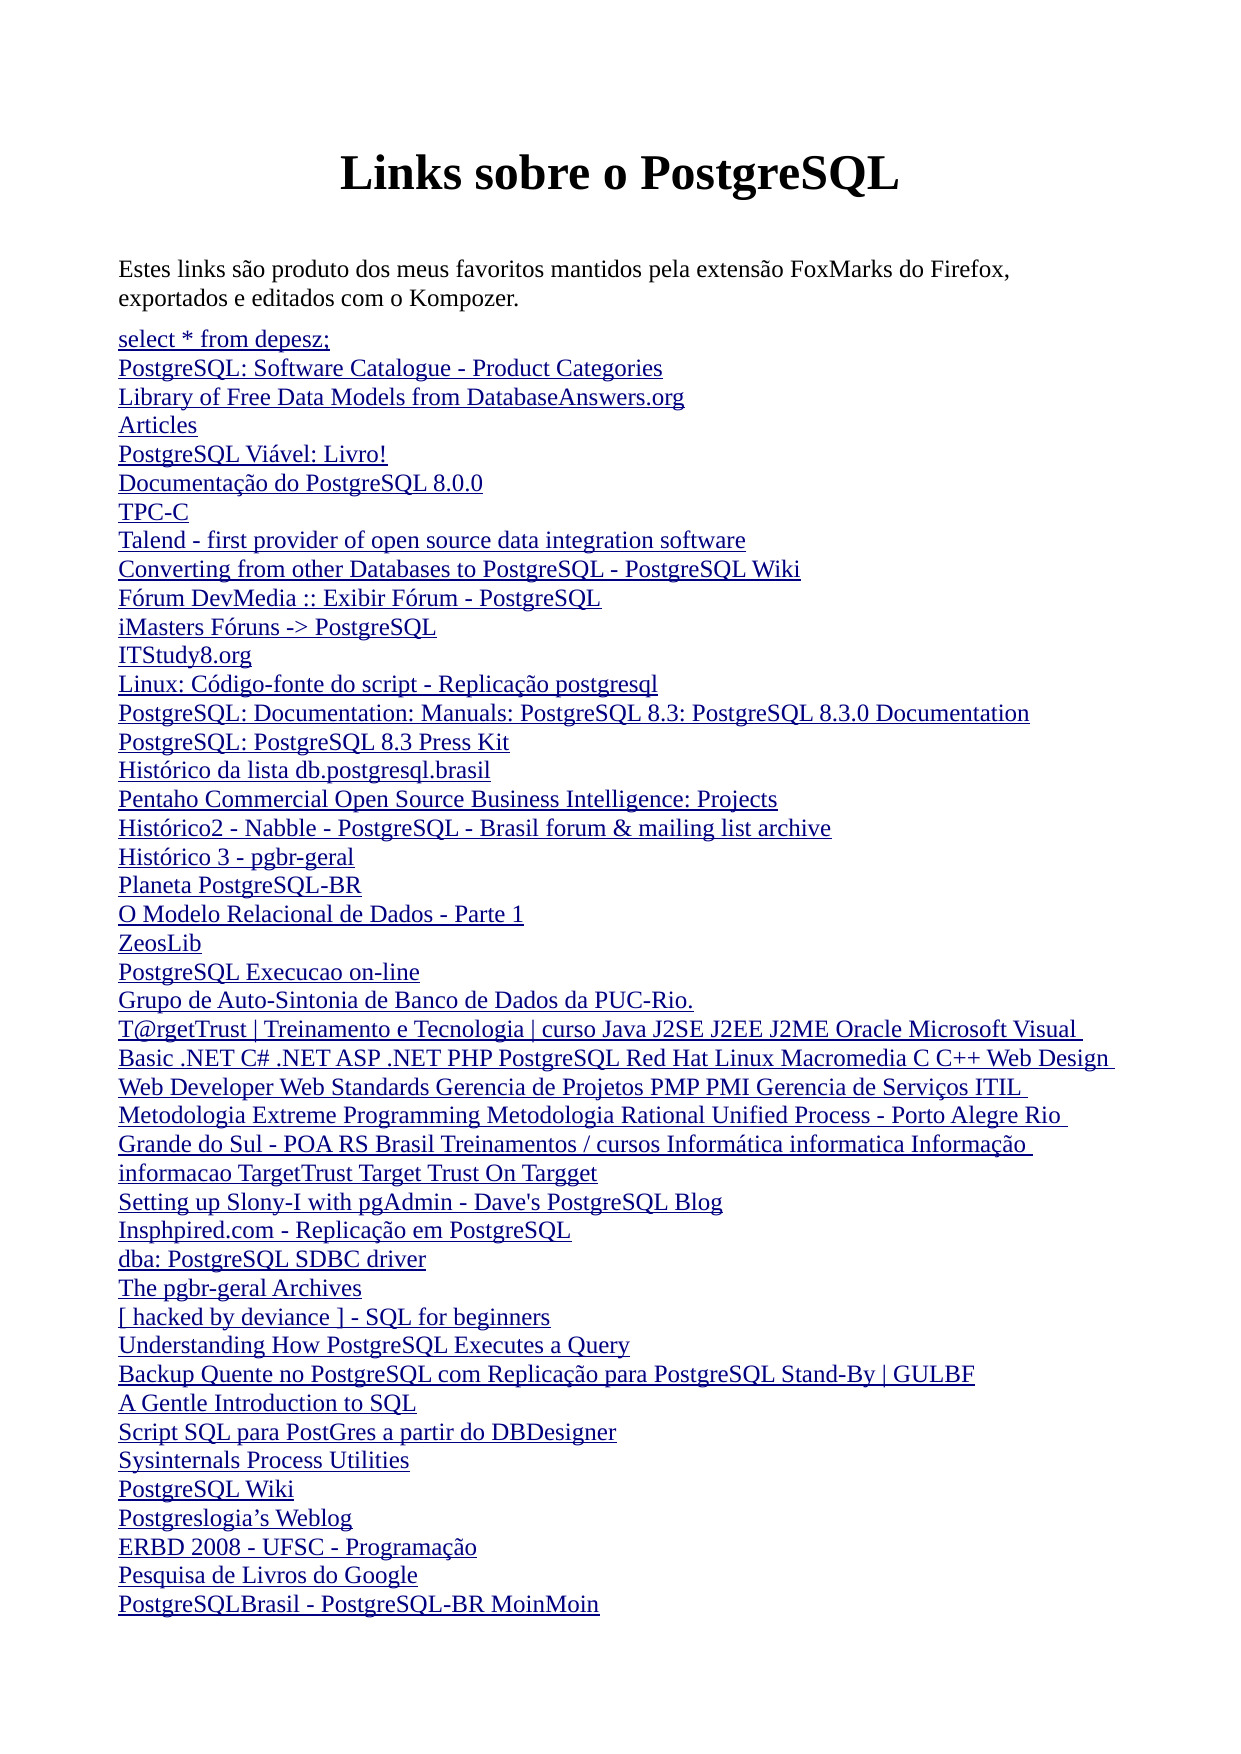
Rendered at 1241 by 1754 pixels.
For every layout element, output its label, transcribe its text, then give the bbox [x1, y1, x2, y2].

subtitle ITStudy8.org [118, 641, 1122, 669]
subtitle The pgbr-geral Archives [118, 1273, 1122, 1302]
subtitle Histórico 3 - pgbr-geral [118, 842, 1122, 871]
subtitle Talend - first provider of open source data integration software [118, 526, 1122, 554]
subtitle PostgreSQL Viável: Livro! [118, 439, 1122, 468]
subtitle Postgreslogia’s Weblog [118, 1503, 1122, 1532]
subtitle Planeta PostgreSQL-BR [118, 871, 1122, 899]
subtitle PostgreSQL Execucao on-line [118, 957, 1122, 986]
subtitle iMasters Fóruns -> PostgreSQL [118, 612, 1122, 641]
subtitle Pesquisa de Livros do Google [118, 1561, 1122, 1589]
subtitle Linux: Código-fonte do script - Replicação postgresql [118, 669, 1122, 698]
subtitle Pentaho Commercial Open Source Business Intelligence: Projects [118, 784, 1122, 813]
subtitle Fórum DevMedia :: Exibir Fórum - PostgreSQL [118, 583, 1122, 612]
subtitle O Modelo Relacional de Dados - Parte 1 [118, 899, 1122, 928]
subtitle PostgreSQLBrasil - PostgreSQL-BR MoinMoin [118, 1589, 1122, 1618]
subtitle Histórico2 - Nabble - PostgreSQL - Brasil forum & mailing list archive [118, 813, 1122, 842]
subtitle Documentação do PostgreSQL 8.0.0 [118, 468, 1122, 497]
subtitle A Gentle Introduction to SQL [118, 1388, 1122, 1417]
subtitle PostgreSQL: Software Catalogue - Product Categories [118, 353, 1122, 382]
subtitle select * from depesz; [118, 324, 1122, 353]
subtitle T@rgetTrust | Treinamento e Tecnologia | curso Java J2SE J2EE J2ME Oracle Microsoft Visual Basic .NET C# .NET ASP .NET PHP PostgreSQL Red Hat Linux Macromedia C C++ Web Design Web Developer Web Standards Gerencia de Projetos PMP PMI Gerencia de Serviços ITIL Metodologia Extreme Programming Metodologia Rational Unified Process - Porto Alegre Rio Grande do Sul - POA RS Brasil Treinamentos / cursos Informática informatica Informação informacao TargetTrust Target Trust On Targget [118, 1014, 1122, 1187]
subtitle PostgreSQL Wiki [118, 1474, 1122, 1503]
subtitle Script SQL para PostGres a partir do DBDesigner [118, 1417, 1122, 1446]
subtitle [ hacked by deviance ] - SQL for beginners [118, 1302, 1122, 1331]
subtitle Grupo de Auto-Sintonia de Banco de Dados da PUC-Rio. [118, 986, 1122, 1014]
subtitle Sysinternals Process Utilities [118, 1446, 1122, 1474]
subtitle Converting from other Databases to PostgreSQL - PostgreSQL Wiki [118, 554, 1122, 583]
subtitle Understanding How PostgreSQL Executes a Query [118, 1331, 1122, 1359]
subtitle PostgreSQL: PostgreSQL 8.3 Press Kit [118, 727, 1122, 756]
subtitle Library of Free Data Models from DatabaseAnswers.org [118, 382, 1122, 411]
subtitle PostgreSQL: Documentation: Manuals: PostgreSQL 8.3: PostgreSQL 8.3.0 Documentation [118, 698, 1122, 727]
subtitle Setting up Slony-I with pgAdmin - Dave's PostgreSQL Blog [118, 1187, 1122, 1216]
subtitle Histórico da lista db.postgresql.brasil [118, 756, 1122, 784]
subtitle dba: PostgreSQL SDBC driver [118, 1244, 1122, 1273]
subtitle Links sobre o PostgreSQL [118, 143, 1122, 201]
subtitle Articles [118, 411, 1122, 439]
subtitle Insphpired.com - Replicação em PostgreSQL [118, 1216, 1122, 1244]
subtitle Backup Quente no PostgreSQL com Replicação para PostgreSQL Stand-By | GULBF [118, 1359, 1122, 1388]
subtitle TPC-C [118, 497, 1122, 526]
text Estes links são produto dos meus favoritos mantidos pela extensão FoxMarks do Firefox, exportados e editados com o Kompozer. [118, 254, 1122, 312]
subtitle ERBD 2008 - UFSC - Programação [118, 1532, 1122, 1561]
subtitle ZeosLib [118, 928, 1122, 957]
